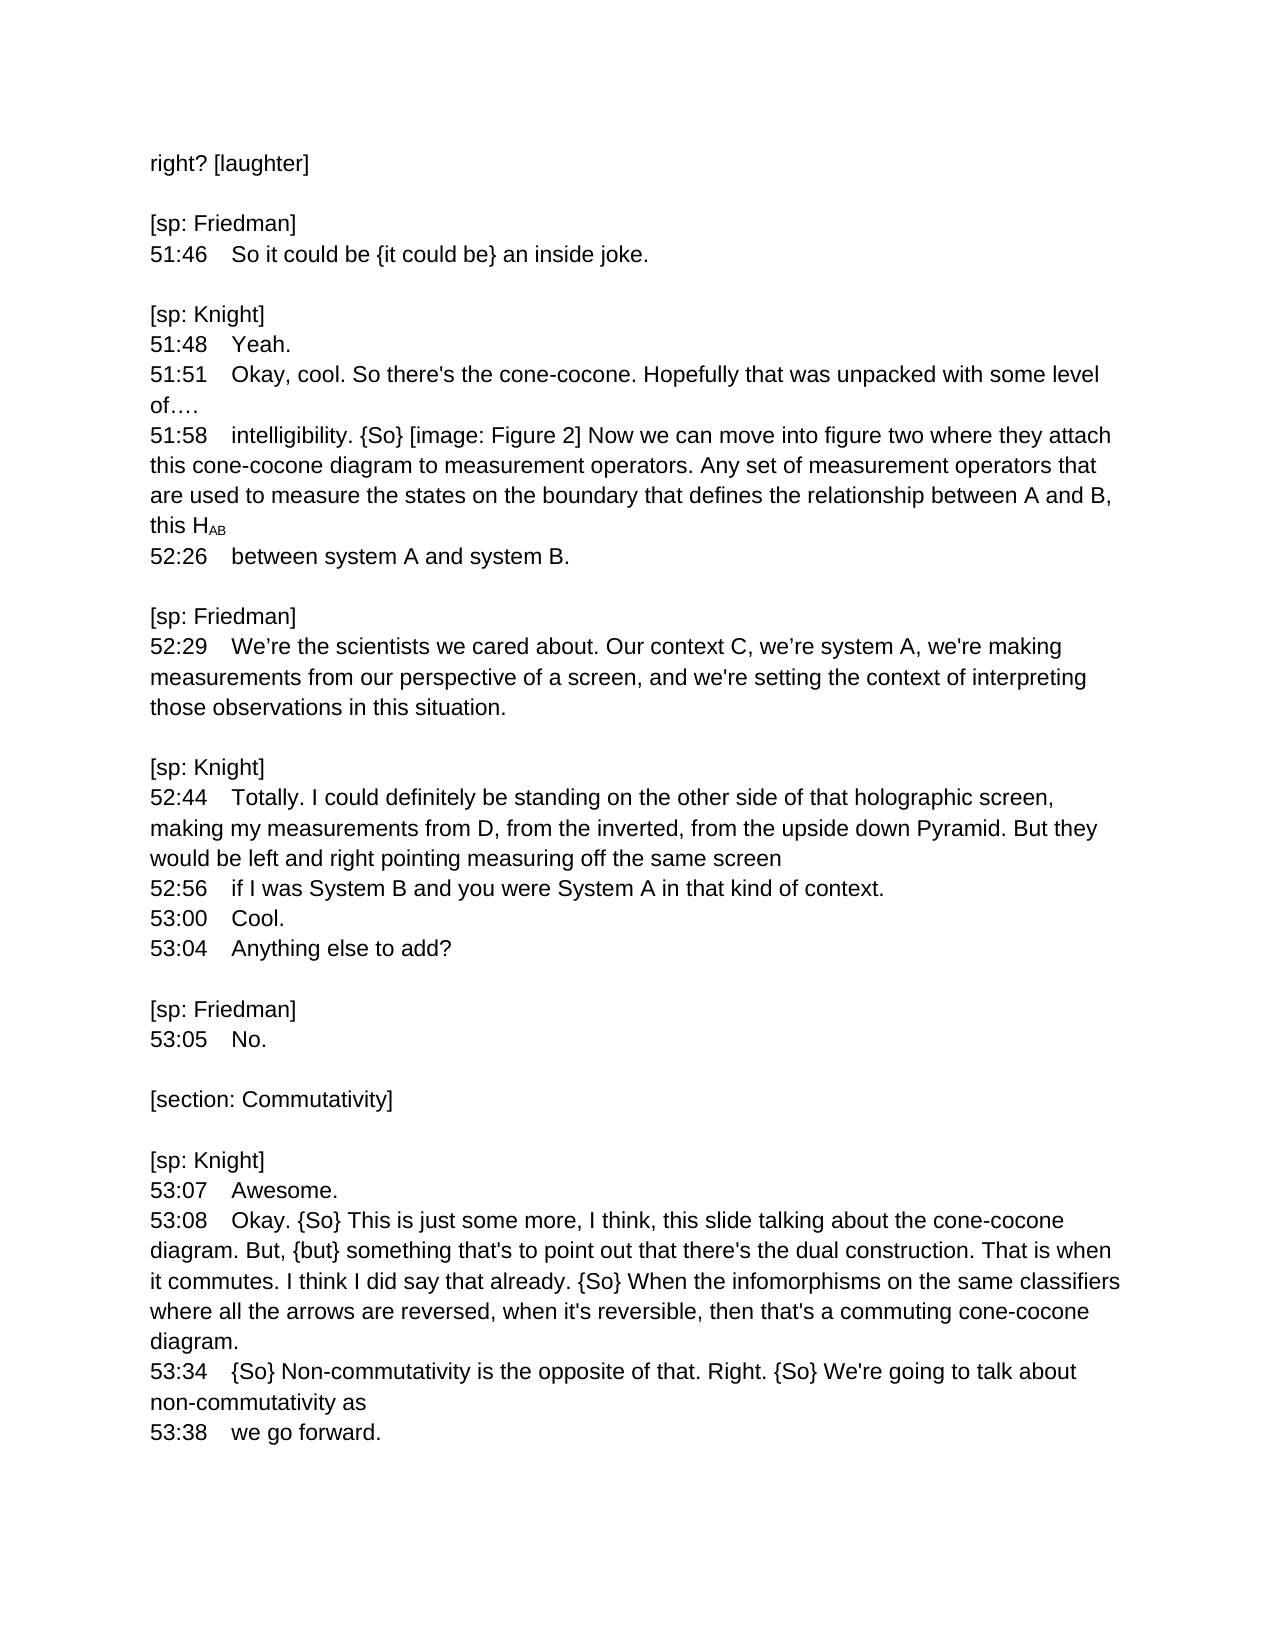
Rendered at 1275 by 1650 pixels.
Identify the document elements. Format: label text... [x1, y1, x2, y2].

text [section: Commutativity] [150, 1086, 1125, 1113]
text right? [laughter] [150, 150, 1125, 176]
text 52:56 if I was System B and you were System A in that kind of context. [150, 875, 1125, 901]
text 53:00 Cool. [150, 905, 1125, 932]
text 51:48 Yeah. [150, 331, 1125, 358]
text 51:51 Okay, cool. So there's the cone-cocone. Hopefully that was unpacked with some level of…. [150, 361, 1125, 418]
text 52:26 between system A and system B. [150, 543, 1125, 569]
text 53:04 Anything else to add? [150, 935, 1125, 962]
text 53:38 we go forward. [150, 1419, 1125, 1445]
text [sp: Knight] [150, 301, 1125, 327]
text 52:44 Totally. I could definitely be standing on the other side of that holographic screen, making my measurements from D, from the inverted, from the upside down Pyramid. But they would be left and right pointing measuring off the same screen [150, 784, 1125, 871]
text [sp: Knight] [150, 754, 1125, 781]
text [sp: Friedman] [150, 996, 1125, 1022]
text 52:29 We’re the scientists we cared about. Our context C, we’re system A, we're making measurements from our perspective of a screen, and we're setting the context of interpreting those observations in this situation. [150, 633, 1125, 720]
text 51:58 intelligibility. {So} [image: Figure 2] Now we can move into figure two where they attach this cone-cocone diagram to measurement operators. Any set of measurement operators that are used to measure the states on the boundary that defines the relationship between A and B, this HAB [150, 422, 1125, 539]
text [sp: Friedman] [150, 210, 1125, 237]
text 53:07 Awesome. [150, 1177, 1125, 1203]
text 53:08 Okay. {So} This is just some more, I think, this slide talking about the cone-cocone diagram. But, {but} something that's to point out that there's the dual construction. That is when it commutes. I think I did say that already. {So} When the infomorphisms on the same classifiers where all the arrows are reversed, when it's reversible, then that's a commuting cone-cocone diagram. [150, 1207, 1125, 1354]
text 53:34 {So} Non-commutativity is the opposite of that. Right. {So} We're going to talk about non-commutativity as [150, 1358, 1125, 1415]
text 53:05 No. [150, 1026, 1125, 1052]
text 51:46 So it could be {it could be} an inside joke. [150, 241, 1125, 267]
text [sp: Friedman] [150, 603, 1125, 629]
text [sp: Knight] [150, 1147, 1125, 1173]
